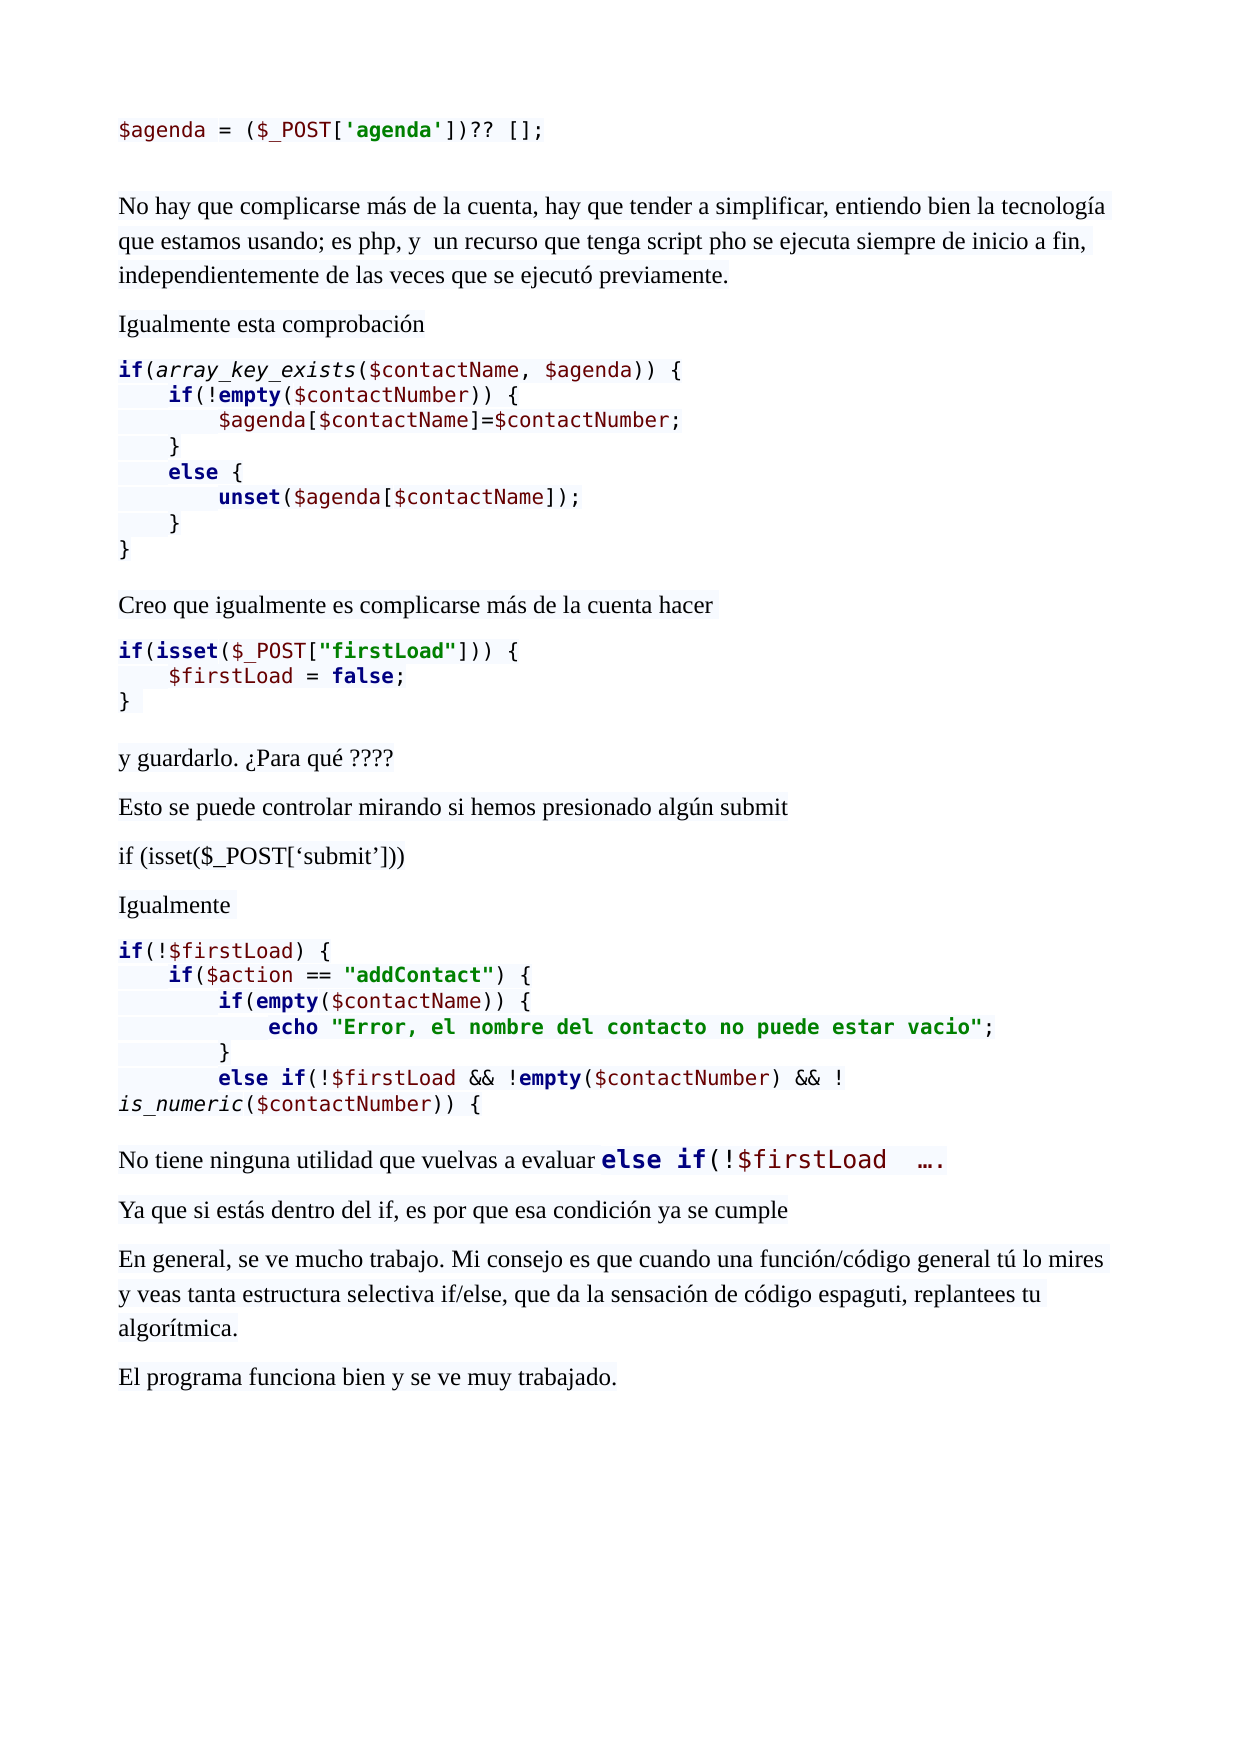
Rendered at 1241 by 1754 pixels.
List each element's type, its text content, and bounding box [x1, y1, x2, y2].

text else if(!$firstLoad && !empty($contactNumber) && !is_numeric($contactNumber)) { [118, 1066, 1122, 1116]
text if(!empty($contactNumber)) { [118, 383, 1122, 408]
text echo "Error, el nombre del contacto no puede estar vacio"; [118, 1015, 1122, 1040]
text if (isset($_POST[‘submit’])) [118, 841, 1122, 870]
text Creo que igualmente es complicarse más de la cuenta hacer [118, 590, 1122, 619]
text if(isset($_POST["firstLoad"])) { [118, 639, 1122, 664]
text En general, se ve mucho trabajo. Mi consejo es que cuando una función/código general tú lo mires y veas tanta estructura selectiva if/else, que da la sensación de código espaguti, replantees tu algorítmica. [118, 1244, 1122, 1342]
text else { [118, 460, 1122, 485]
text No tiene ninguna utilidad que vuelvas a evaluar else if(!$firstLoad …. [118, 1145, 1122, 1175]
text } [118, 511, 1122, 537]
text if(empty($contactName)) { [118, 989, 1122, 1015]
text Igualmente esta comprobación [118, 309, 1122, 338]
text } [118, 1040, 1122, 1066]
text } [118, 434, 1122, 460]
text $agenda[$contactName]=$contactNumber; [118, 408, 1122, 434]
text if($action == "addContact") { [118, 963, 1122, 989]
text Esto se puede controlar mirando si hemos presionado algún submit [118, 792, 1122, 821]
text if(!$firstLoad) { [118, 939, 1122, 963]
text } [118, 689, 1122, 713]
text y guardarlo. ¿Para qué ???? [118, 743, 1122, 772]
text $firstLoad = false; [118, 664, 1122, 689]
text if(array_key_exists($contactName, $agenda)) { [118, 358, 1122, 383]
text unset($agenda[$contactName]); [118, 485, 1122, 511]
text No hay que complicarse más de la cuenta, hay que tender a simplificar, entiendo bien la tecnología que estamos usando; es php, y un recurso que tenga script pho se ejecuta siempre de inicio a fin, independientemente de las veces que se ejecutó previamente. [118, 191, 1122, 289]
text $agenda = ($_POST['agenda'])?? []; [118, 118, 1122, 142]
text } [118, 537, 1122, 561]
text El programa funciona bien y se ve muy trabajado. [118, 1362, 1122, 1391]
text Igualmente [118, 890, 1122, 919]
text Ya que si estás dentro del if, es por que esa condición ya se cumple [118, 1195, 1122, 1224]
